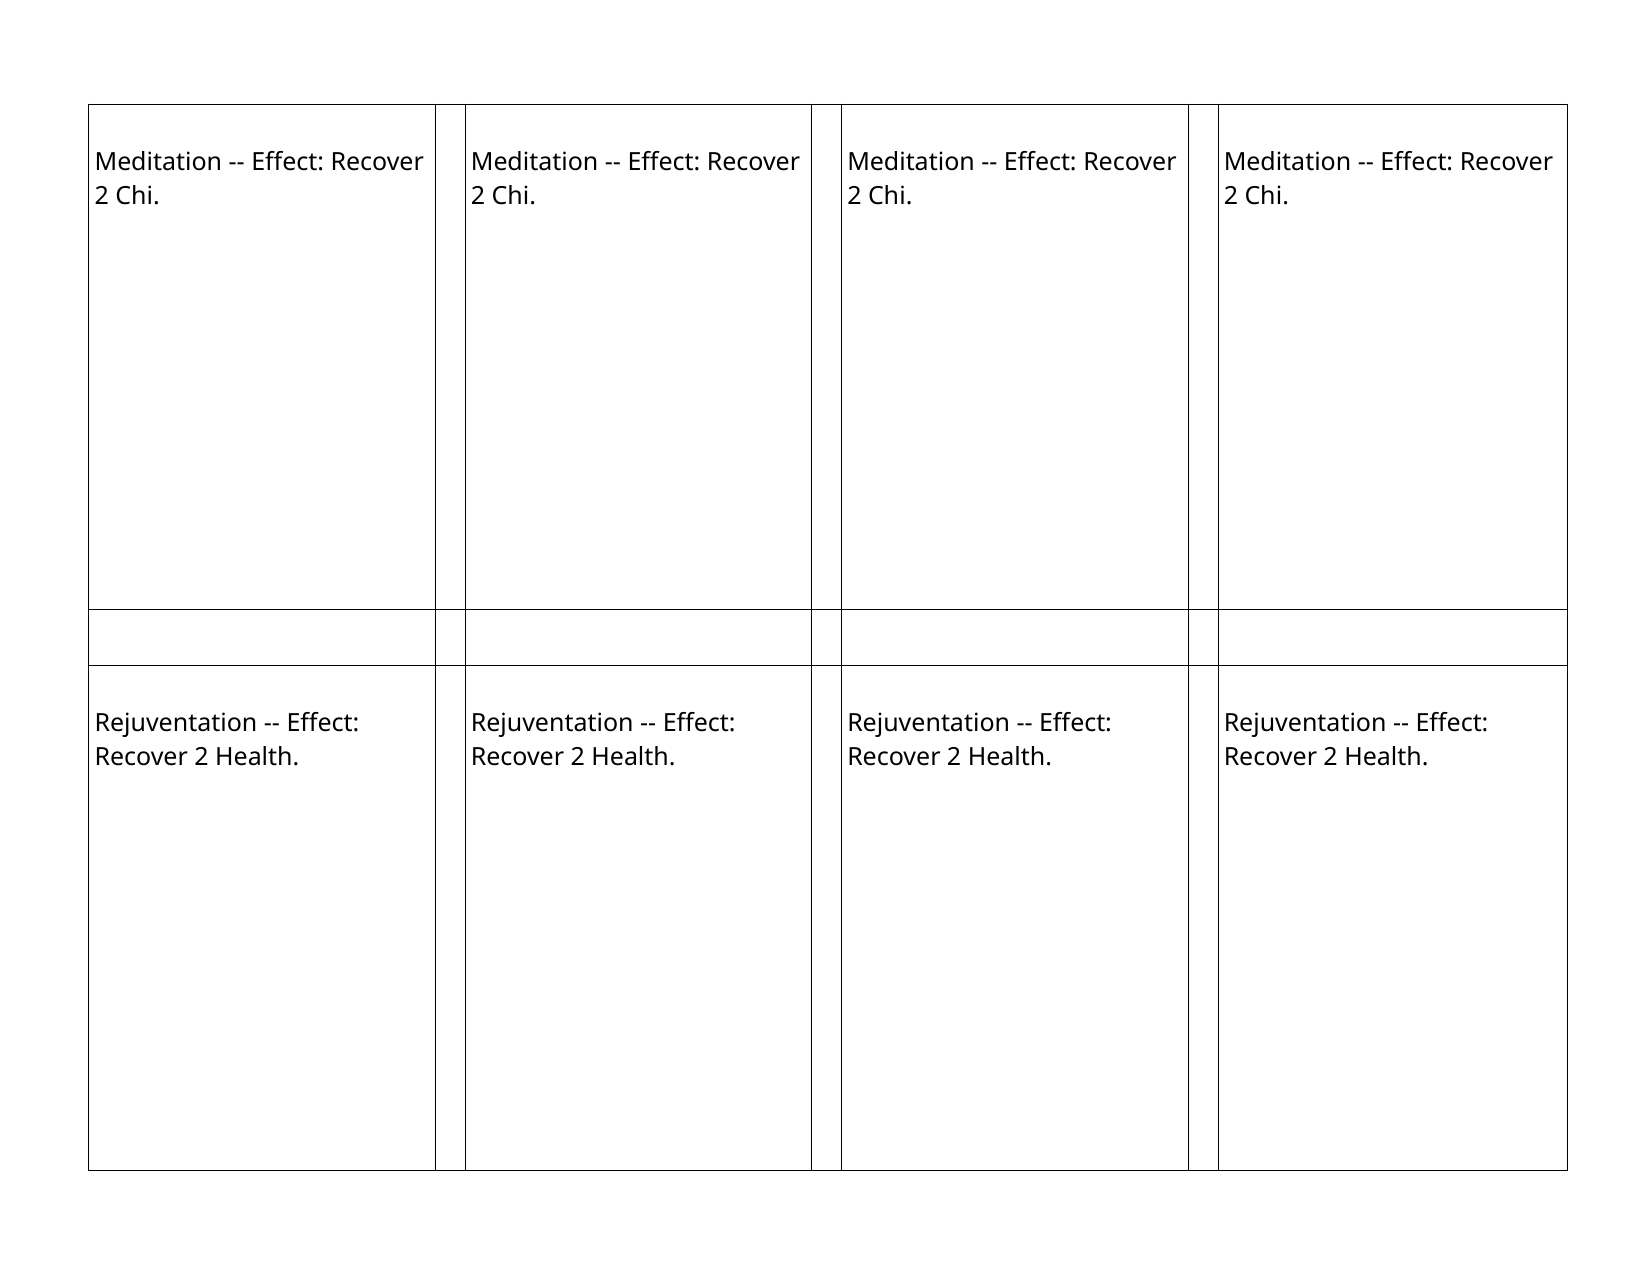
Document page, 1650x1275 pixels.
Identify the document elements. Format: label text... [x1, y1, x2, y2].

table_header Meditation -- Effect: Recover 2 Chi. [466, 105, 811, 609]
table_header [812, 105, 841, 609]
table_header Meditation -- Effect: Recover 2 Chi. [842, 105, 1188, 609]
table_header [1189, 105, 1218, 609]
table_cell [436, 666, 465, 1170]
table_cell [466, 610, 811, 664]
table_header [436, 105, 465, 609]
table_cell [436, 610, 465, 664]
table_header Meditation -- Effect: Recover 2 Chi. [1219, 105, 1567, 609]
table_cell Rejuventation -- Effect: Recover 2 Health. [89, 666, 435, 1170]
table_header Meditation -- Effect: Recover 2 Chi. [89, 105, 435, 609]
table_cell [812, 666, 841, 1170]
table_cell [1189, 610, 1218, 664]
table_cell [1189, 666, 1218, 1170]
table_cell [89, 610, 435, 664]
table_cell Rejuventation -- Effect: Recover 2 Health. [466, 666, 811, 1170]
table_cell [842, 610, 1188, 664]
table_cell Rejuventation -- Effect: Recover 2 Health. [842, 666, 1188, 1170]
table_cell Rejuventation -- Effect: Recover 2 Health. [1219, 666, 1567, 1170]
table_cell [1219, 610, 1567, 664]
table_cell [812, 610, 841, 664]
